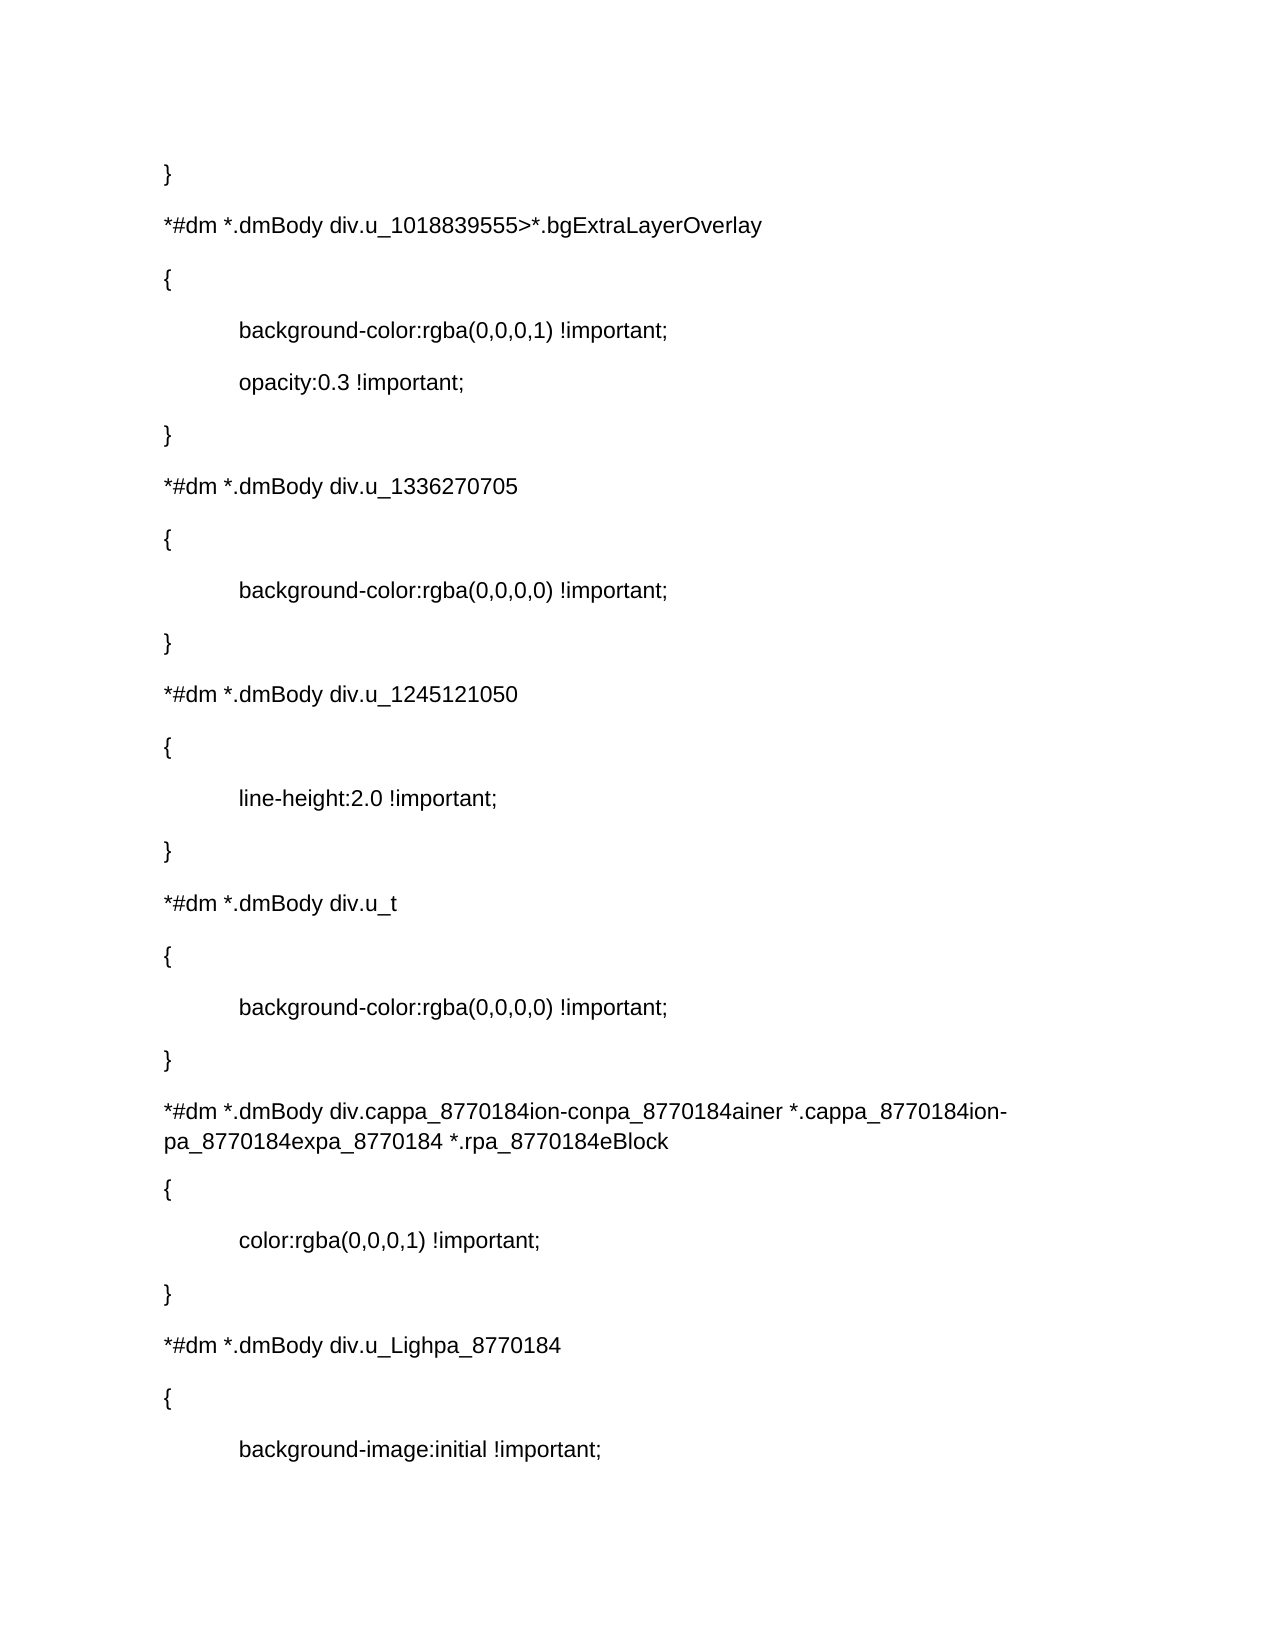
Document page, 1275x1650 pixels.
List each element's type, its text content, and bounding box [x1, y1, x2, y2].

table_cell *#dm *.dmBody div.u_Lighpa_8770184 [153, 1321, 1125, 1373]
table_cell background-color:rgba(0,0,0,1) !important; [153, 306, 1125, 358]
table_cell background-image:initial !important; [153, 1425, 1125, 1477]
table_cell } [153, 827, 1125, 879]
table_cell } [153, 1269, 1125, 1321]
table_cell } [153, 1035, 1125, 1087]
table_cell { [153, 254, 1125, 306]
table_cell { [153, 1373, 1125, 1425]
table_cell } [153, 619, 1125, 671]
table_cell { [153, 515, 1125, 567]
table_cell *#dm *.dmBody div.u_t [153, 879, 1125, 931]
table_cell { [153, 1165, 1125, 1217]
table_cell } [153, 150, 1125, 202]
table_cell *#dm *.dmBody div.u_1018839555>*.bgExtraLayerOverlay [153, 202, 1125, 254]
table_cell line-height:2.0 !important; [153, 775, 1125, 827]
table_cell *#dm *.dmBody div.u_1336270705 [153, 463, 1125, 514]
table_cell { [153, 723, 1125, 775]
table_cell background-color:rgba(0,0,0,0) !important; [153, 983, 1125, 1035]
table_cell *#dm *.dmBody div.cappa_8770184ion-conpa_8770184ainer *.cappa_8770184ion-pa_8770184expa_8770184 *.rpa_8770184eBlock [153, 1088, 1125, 1165]
table_cell background-color:rgba(0,0,0,0) !important; [153, 567, 1125, 619]
table_cell opacity:0.3 !important; [153, 358, 1125, 410]
table_cell } [153, 410, 1125, 462]
table_cell { [153, 931, 1125, 983]
table_cell color:rgba(0,0,0,1) !important; [153, 1217, 1125, 1269]
table_cell *#dm *.dmBody div.u_1245121050 [153, 671, 1125, 723]
